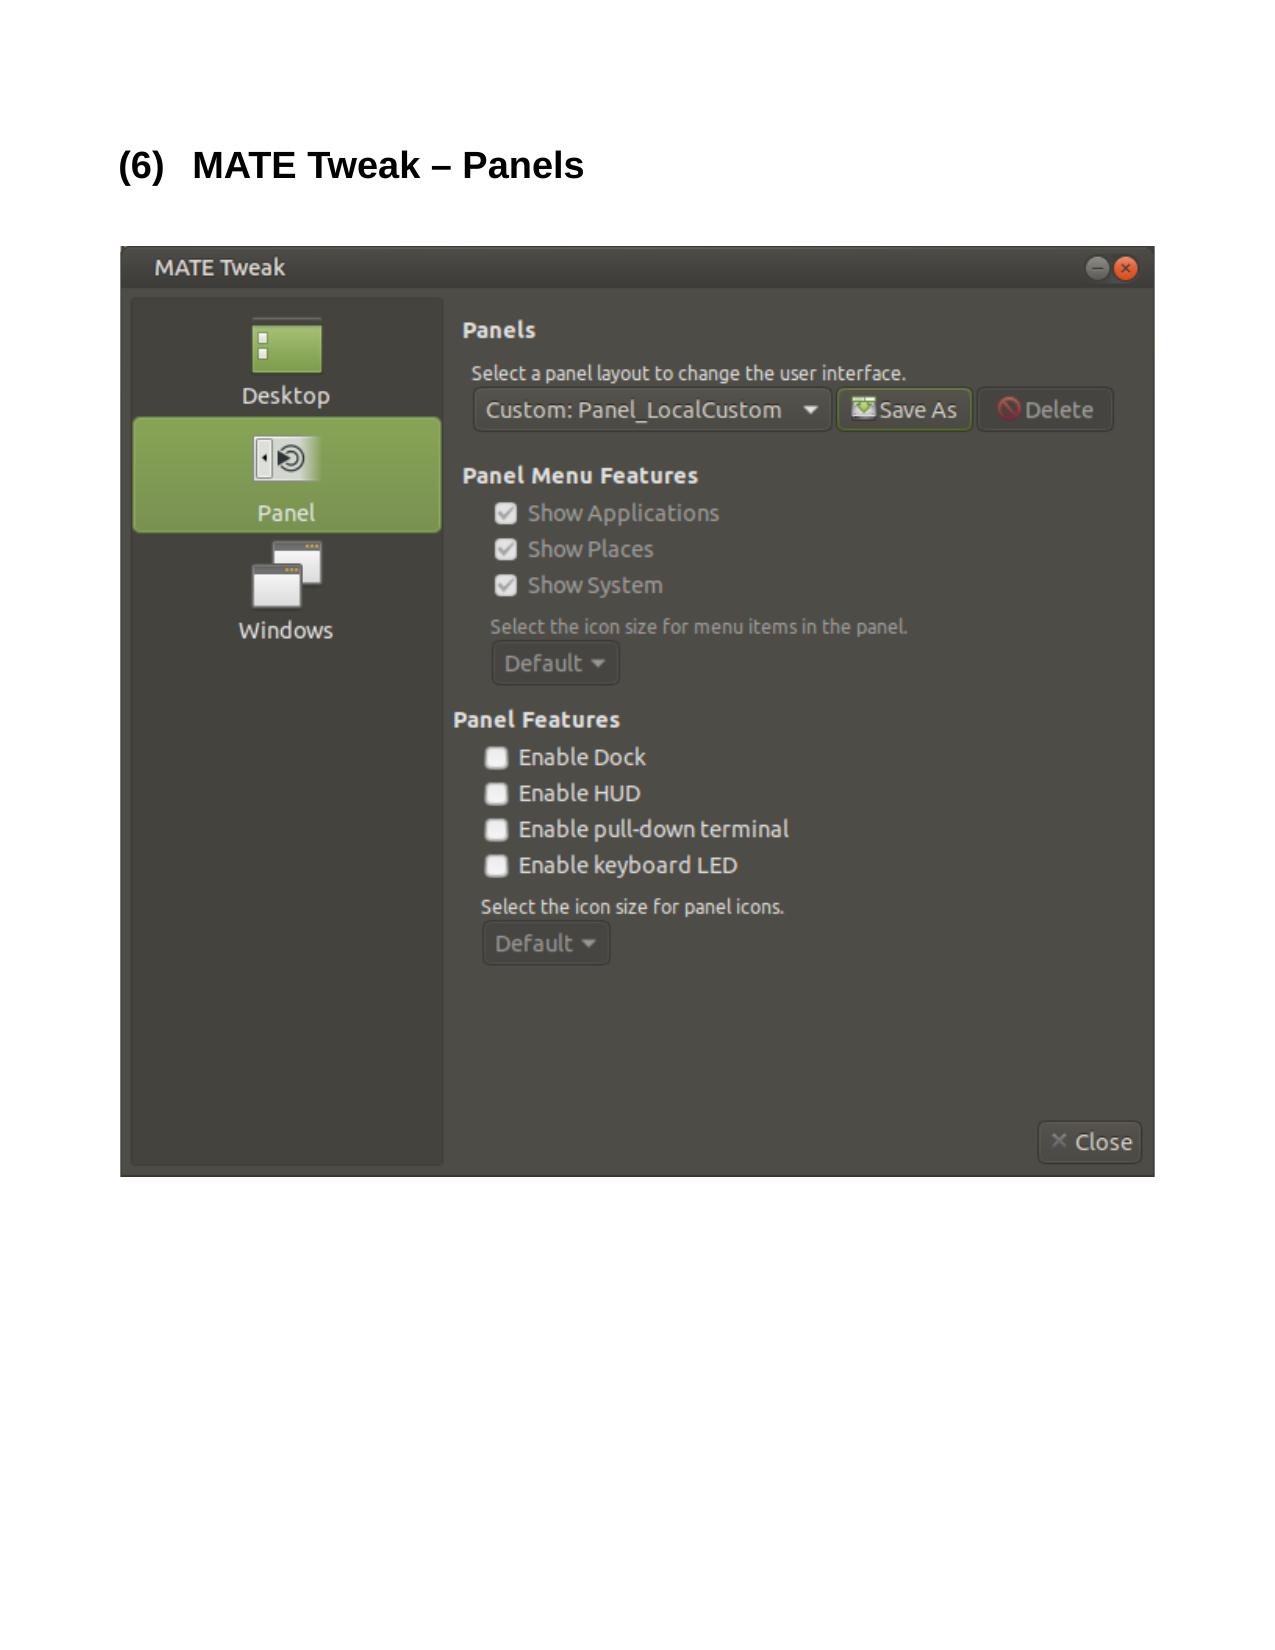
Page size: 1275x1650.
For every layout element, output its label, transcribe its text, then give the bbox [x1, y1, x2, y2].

subtitle MATE Tweak – Panels [118, 143, 1157, 187]
picture [120, 246, 1155, 1177]
